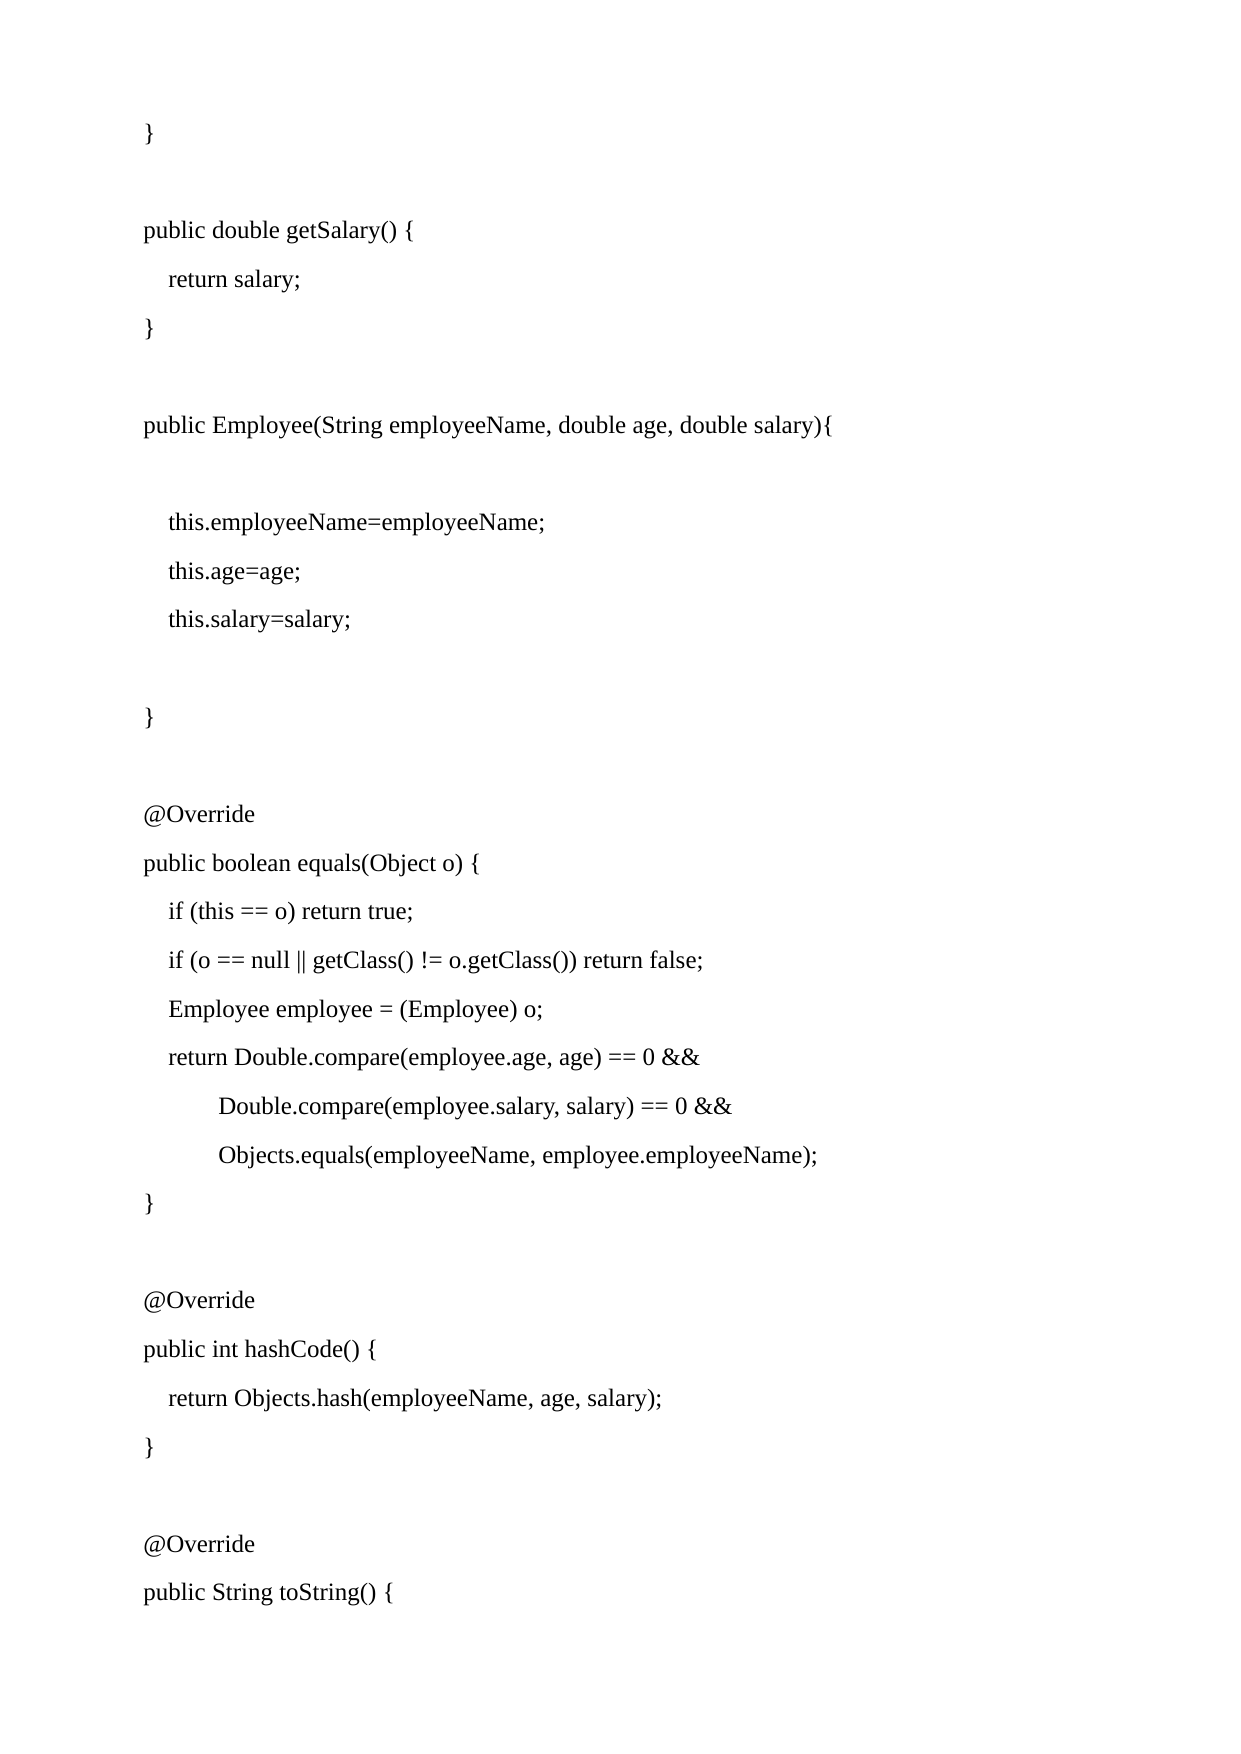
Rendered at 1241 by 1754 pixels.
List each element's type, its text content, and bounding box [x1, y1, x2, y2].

text this.salary=salary; [118, 604, 1122, 633]
text public Employee(String employeeName, double age, double salary){ [118, 410, 1122, 439]
text public double getSalary() { [118, 215, 1122, 244]
text } [118, 1188, 1122, 1217]
text } [118, 313, 1122, 341]
text return salary; [118, 264, 1122, 293]
text @Override [118, 1529, 1122, 1558]
text this.age=age; [118, 556, 1122, 585]
text } [118, 702, 1122, 731]
text return Double.compare(employee.age, age) == 0 && [118, 1042, 1122, 1071]
text @Override [118, 1286, 1122, 1314]
text public String toString() { [118, 1577, 1122, 1606]
text public boolean equals(Object o) { [118, 848, 1122, 877]
text this.employeeName=employeeName; [118, 507, 1122, 536]
text @Override [118, 799, 1122, 828]
text public int hashCode() { [118, 1334, 1122, 1363]
text Objects.equals(employeeName, employee.employeeName); [118, 1140, 1122, 1168]
text } [118, 1432, 1122, 1460]
text if (this == o) return true; [118, 896, 1122, 925]
text Double.compare(employee.salary, salary) == 0 && [118, 1091, 1122, 1120]
text return Objects.hash(employeeName, age, salary); [118, 1383, 1122, 1412]
text if (o == null || getClass() != o.getClass()) return false; [118, 945, 1122, 974]
text } [118, 118, 1122, 147]
text Employee employee = (Employee) o; [118, 994, 1122, 1022]
